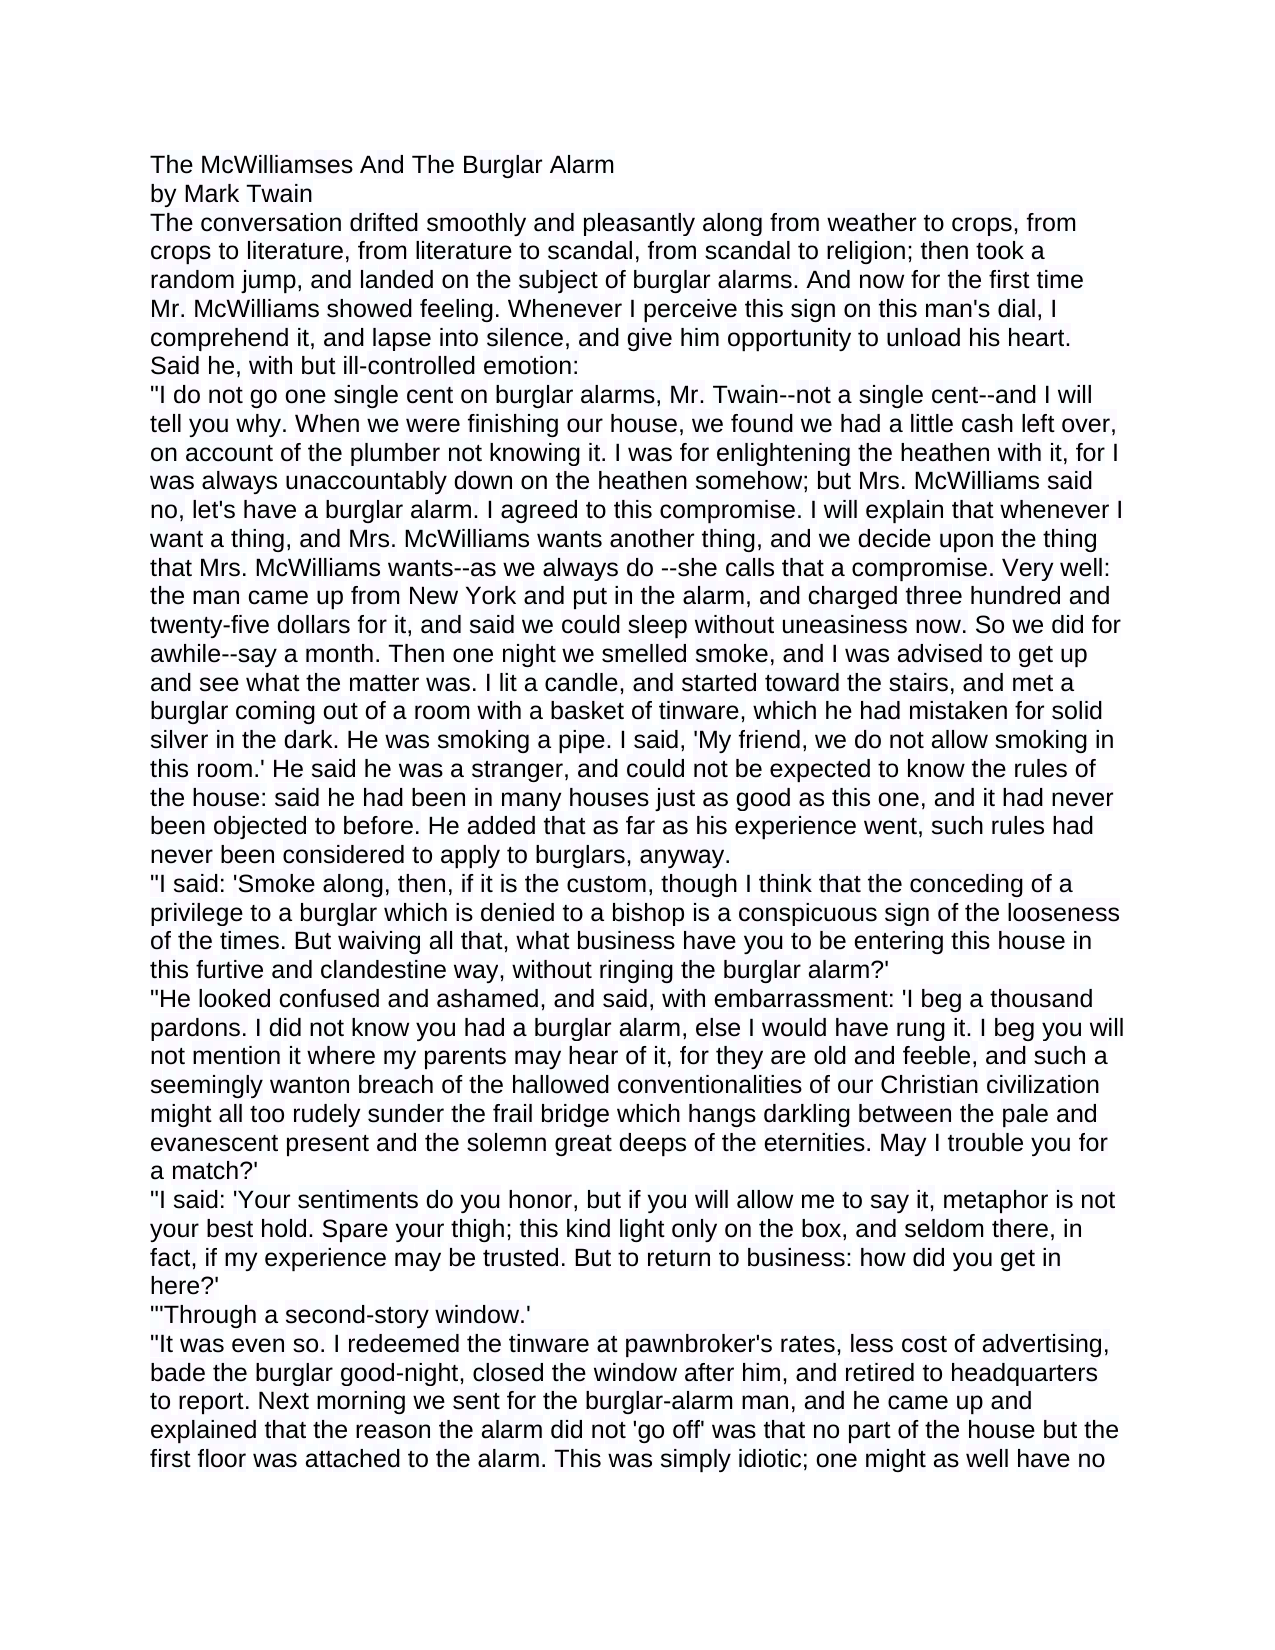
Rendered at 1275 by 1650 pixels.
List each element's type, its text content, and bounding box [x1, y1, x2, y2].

text "It was even so. I redeemed the tinware at pawnbroker's rates, less cost of advertising, bade the burglar good-night, closed the window after him, and retired to headquarters to report. Next morning we sent for the burglar-alarm man, and he came up and explained that the reason the alarm did not 'go off' was that no part of the house but the first floor was attached to the alarm. This was simply idiotic; one might as well have no [150, 1329, 1125, 1472]
text The conversation drifted smoothly and pleasantly along from weather to crops, from crops to literature, from literature to scandal, from scandal to religion; then took a random jump, and landed on the subject of burglar alarms. And now for the first time Mr. McWilliams showed feeling. Whenever I perceive this sign on this man's dial, I comprehend it, and lapse into silence, and give him opportunity to unload his heart. Said he, with but ill-controlled emotion: [150, 207, 1125, 380]
text "I do not go one single cent on burglar alarms, Mr. Twain--not a single cent--and I will tell you why. When we were finishing our house, we found we had a little cash left over, on account of the plumber not knowing it. I was for enlightening the heathen with it, for I was always unaccountably down on the heathen somehow; but Mrs. McWilliams said no, let's have a burglar alarm. I agreed to this compromise. I will explain that whenever I want a thing, and Mrs. McWilliams wants another thing, and we decide upon the thing that Mrs. McWilliams wants--as we always do --she calls that a compromise. Very well: the man came up from New York and put in the alarm, and charged three hundred and twenty-five dollars for it, and said we could sleep without uneasiness now. So we did for awhile--say a month. Then one night we smelled smoke, and I was advised to get up and see what the matter was. I lit a candle, and started toward the stairs, and met a burglar coming out of a room with a basket of tinware, which he had mistaken for solid silver in the dark. He was smoking a pipe. I said, 'My friend, we do not allow smoking in this room.' He said he was a stranger, and could not be expected to know the rules of the house: said he had been in many houses just as good as this one, and it had never been objected to before. He added that as far as his experience went, such rules had never been considered to apply to burglars, anyway. [150, 380, 1125, 869]
text "I said: 'Smoke along, then, if it is the custom, though I think that the conceding of a privilege to a burglar which is denied to a bishop is a conspicuous sign of the looseness of the times. But waiving all that, what business have you to be entering this house in this furtive and clandestine way, without ringing the burglar alarm?' [150, 869, 1125, 984]
text "I said: 'Your sentiments do you honor, but if you will allow me to say it, metaphor is not your best hold. Spare your thigh; this kind light only on the box, and seldom there, in fact, if my experience may be trusted. But to return to business: how did you get in here?' [150, 1185, 1125, 1300]
text by Mark Twain [313, 179, 1125, 207]
text The McWilliamses And The Burglar Alarm [615, 150, 1125, 179]
text "'Through a second-story window.' [531, 1300, 1125, 1329]
text "He looked confused and ashamed, and said, with embarrassment: 'I beg a thousand pardons. I did not know you had a burglar alarm, else I would have rung it. I beg you will not mention it where my parents may hear of it, for they are old and feeble, and such a seemingly wanton breach of the hallowed conventionalities of our Christian civilization might all too rudely sunder the frail bridge which hangs darkling between the pale and evanescent present and the solemn great deeps of the eternities. May I trouble you for a match?' [150, 984, 1125, 1185]
